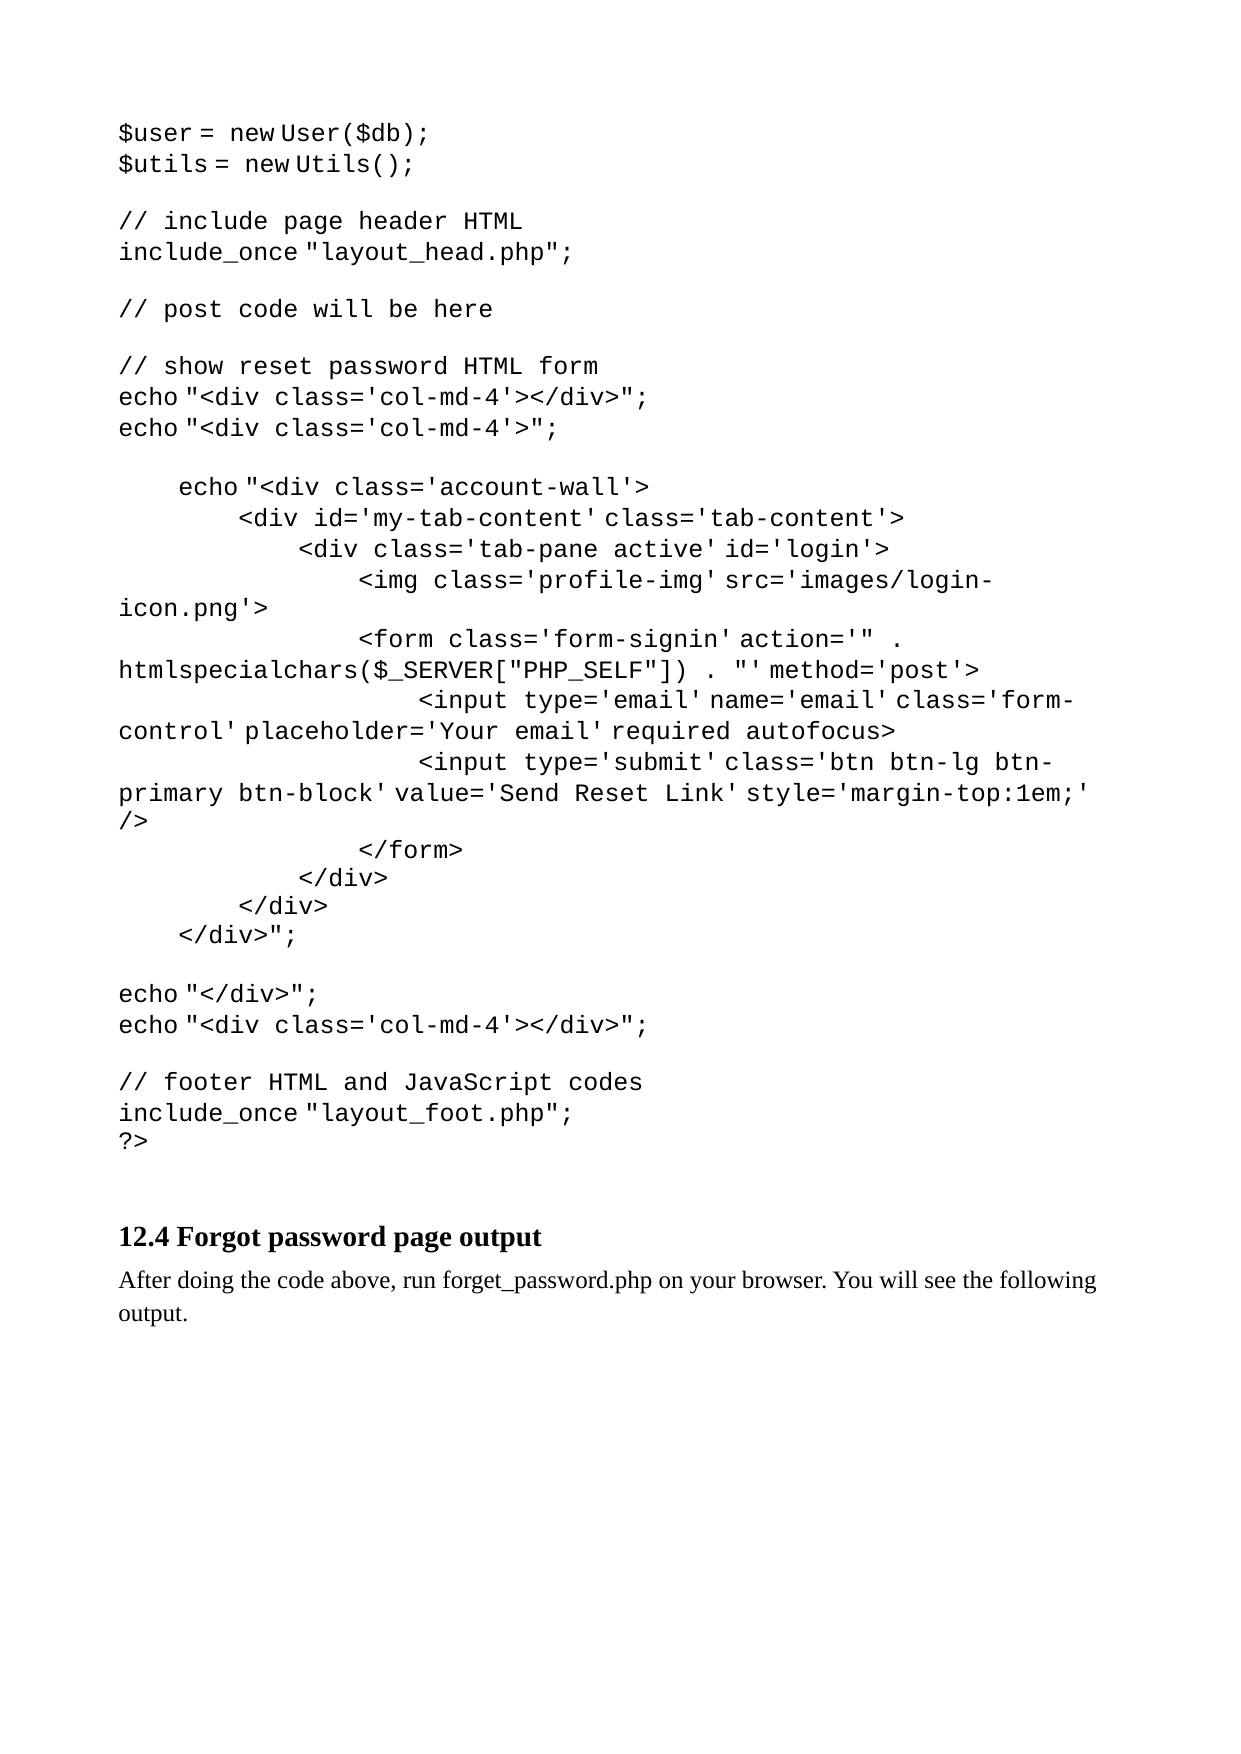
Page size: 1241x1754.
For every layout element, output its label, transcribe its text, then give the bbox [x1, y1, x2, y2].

text After doing the code above, run forget_password.php on your browser. You will see the following output. [118, 1266, 1122, 1327]
subtitle 12.4 Forgot password page output [118, 1219, 1122, 1253]
table_header $user = new User($db); $utils = new Utils(); // include page header HTML include_once "layout_head.php"; // post code will be here // show reset password HTML form echo "<div class='col-md-4'></div>"; echo "<div class='col-md-4'>"; echo "<div class='account-wall'> <div id='my-tab-content' class='tab-content'> <div class='tab-pane active' id='login'> <img class='profile-img' src='images/login-icon.png'> <form class='form-signin' action='" . htmlspecialchars($_SERVER["PHP_SELF"]) . "' method='post'> <input type='email' name='email' class='form-control' placeholder='Your email' required autofocus> <input type='submit' class='btn btn-lg btn-primary btn-block' value='Send Reset Link' style='margin-top:1em;' /> </form> </div> </div> </div>"; echo "</div>"; echo "<div class='col-md-4'></div>"; // footer HTML and JavaScript codes include_once "layout_foot.php"; ?> [118, 118, 1122, 1157]
